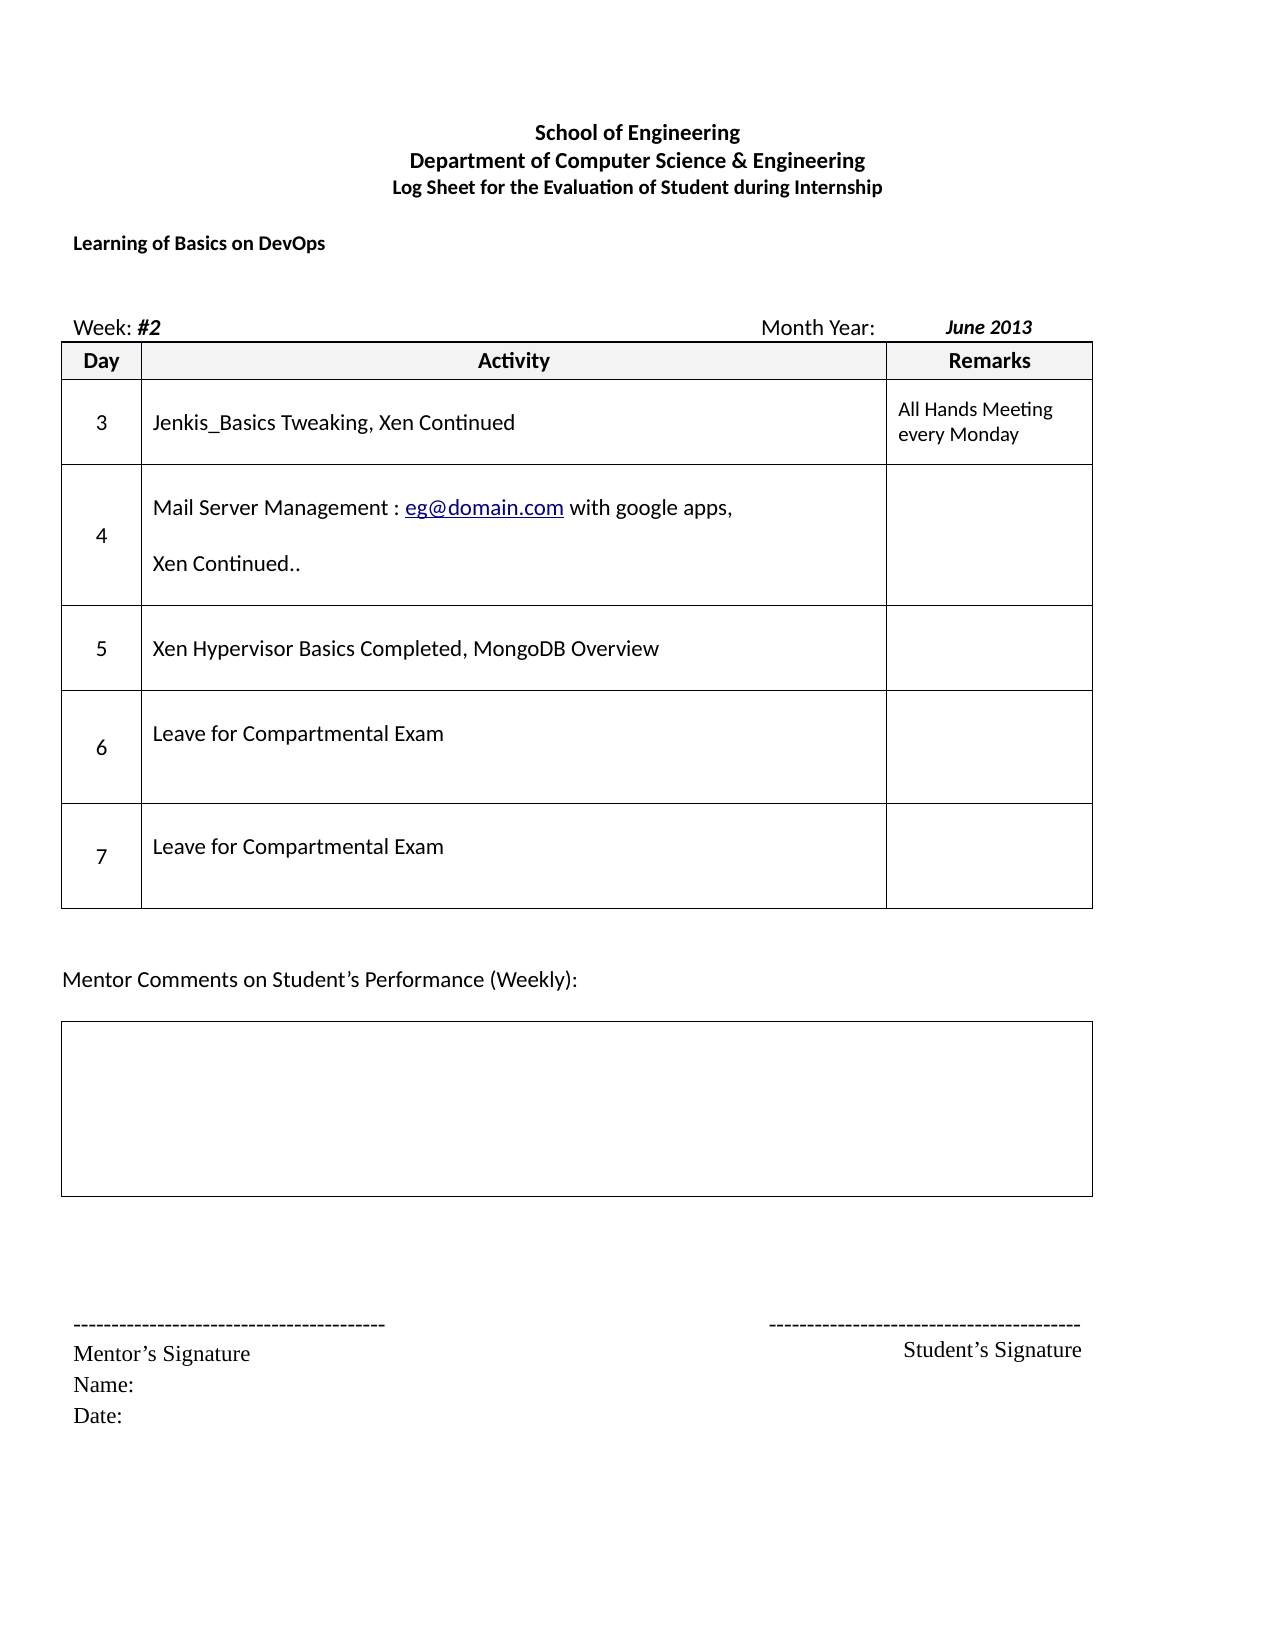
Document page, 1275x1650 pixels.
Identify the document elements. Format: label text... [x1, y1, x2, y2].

text Mentor Comments on Student’s Performance (Weekly): [62, 965, 1157, 993]
table_cell 6 [62, 691, 141, 803]
text School of Engineering [118, 118, 1157, 146]
table_cell Leave for Compartmental Exam [142, 804, 886, 908]
table_cell 3 [62, 380, 141, 464]
table_cell 4 [62, 465, 141, 605]
table_cell [887, 606, 1092, 690]
table_cell All Hands Meeting every Monday [887, 380, 1092, 464]
table_header Learning of Basics on DevOps [62, 228, 1093, 257]
table_header ----------------------------------------- Mentor’s Signature Name: Date: [62, 1253, 568, 1430]
table_cell Day [62, 343, 141, 379]
table_header June 2013 [886, 313, 1093, 341]
table_cell Xen Hypervisor Basics Completed, MongoDB Overview [142, 606, 886, 690]
table_cell Leave for Compartmental Exam [142, 691, 886, 803]
table_header Month Year: [549, 313, 886, 341]
text Log Sheet for the Evaluation of Student during Internship [118, 174, 1157, 199]
table_cell Jenkis_Basics Tweaking, Xen Continued [142, 380, 886, 464]
table_cell Mail Server Management : eg@domain.com with google apps, Xen Continued.. [142, 465, 886, 605]
text Department of Computer Science & Engineering [118, 146, 1157, 174]
table_cell [887, 804, 1092, 908]
table_cell Remarks [887, 343, 1092, 379]
table_cell 5 [62, 606, 141, 690]
table_cell [887, 465, 1092, 605]
table_header Week: #2 [61, 313, 549, 341]
table_cell Activity [142, 343, 886, 379]
table_cell [887, 691, 1092, 803]
table_header ----------------------------------------- Student’s Signature [568, 1253, 1093, 1430]
table_cell 7 [62, 804, 141, 908]
table_header [62, 1022, 1092, 1196]
